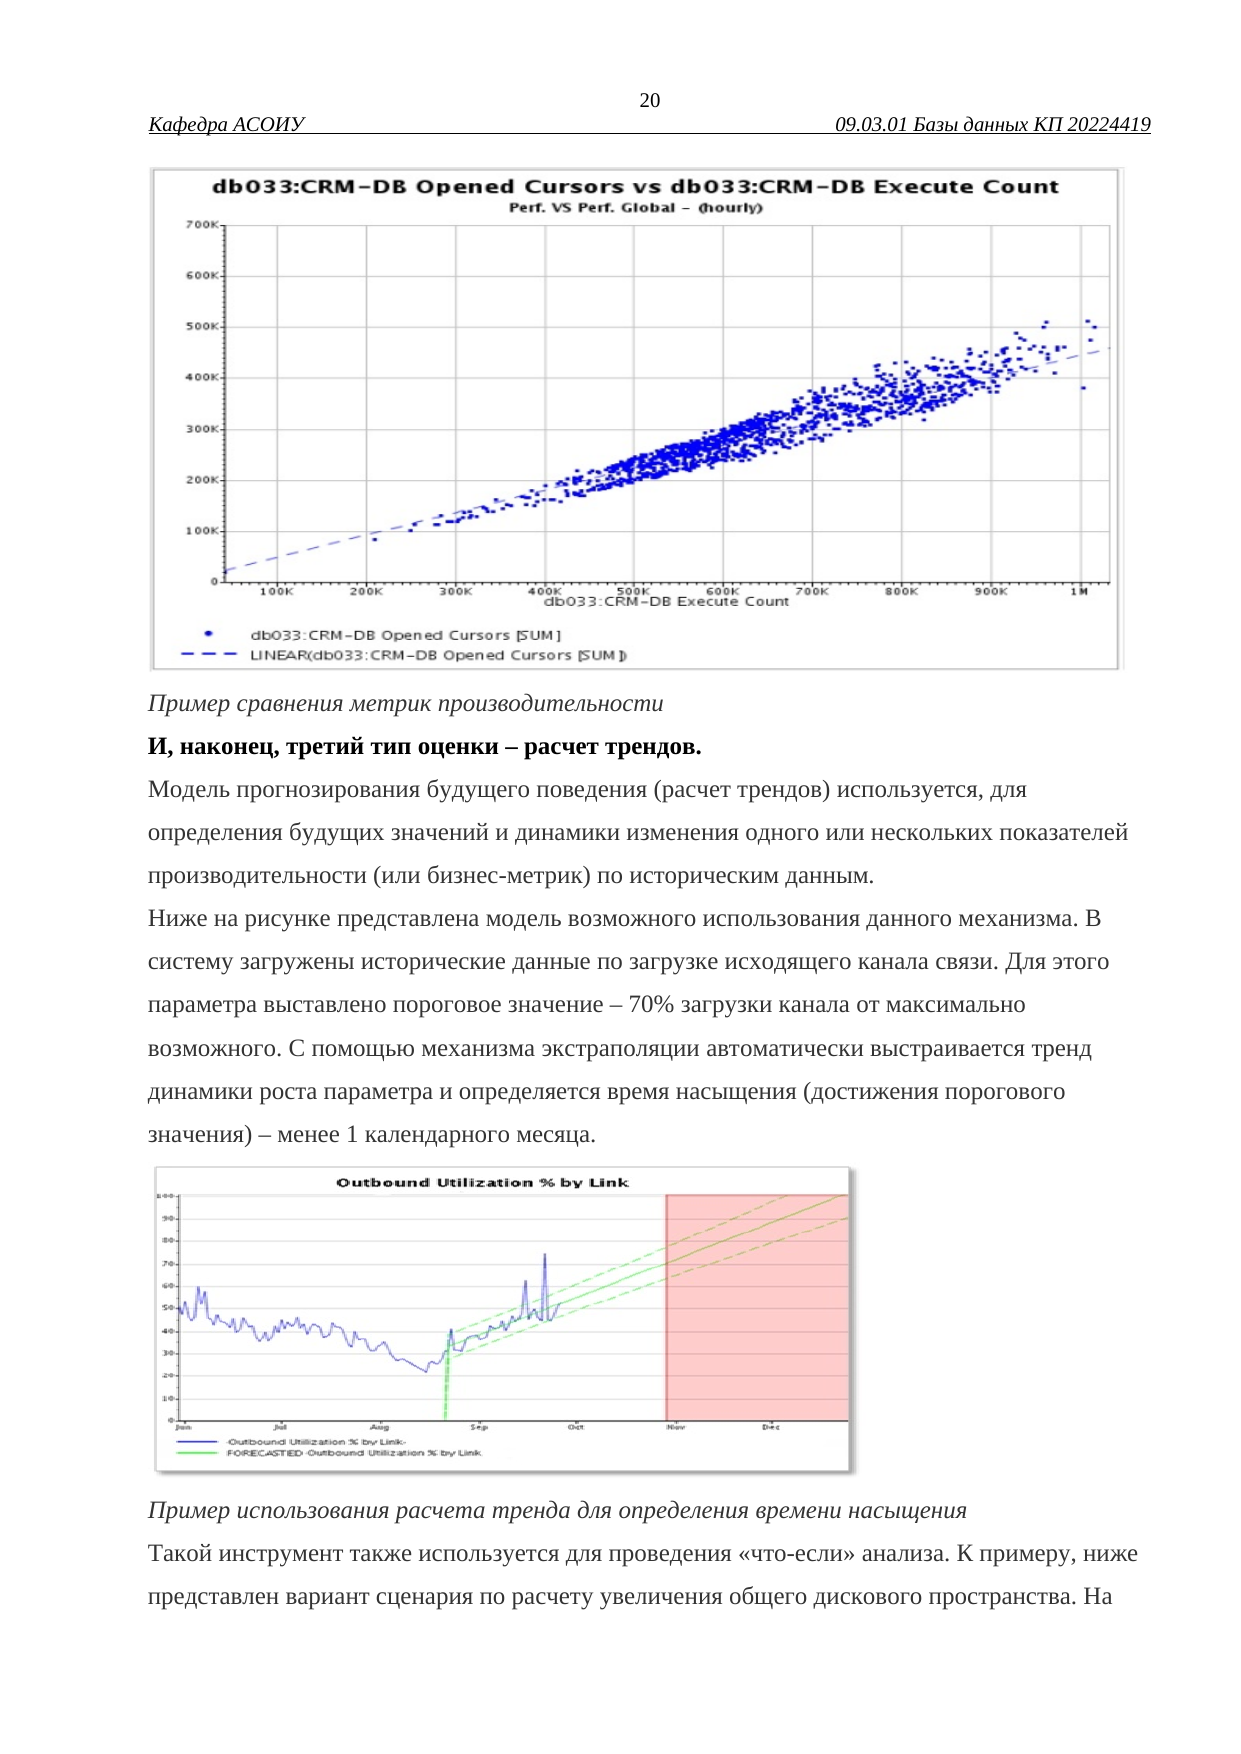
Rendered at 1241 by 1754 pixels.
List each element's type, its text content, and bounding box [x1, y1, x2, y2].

text Пример использования расчета тренда для определения времени насыщения Такой инструмент также используется для проведения «что-если» анализа. К примеру, ниже представлен вариант сценария по расчету увеличения общего дискового пространства. На [148, 1162, 1152, 1610]
picture [147, 1162, 867, 1481]
text Пример сравнения метрик производительности И, наконец, третий тип оценки ‒ расчет трендов. Модель прогнозирования будущего поведения (расчет трендов) используется, для определения будущих значений и динамики изменения одного или нескольких показателей производительности (или бизнес-метрик) по историческим данным. Ниже на рисунке представлена модель возможного использования данного механизма. В систему загружены исторические данные по загрузке исходящего канала связи. Для этого параметра выставлено пороговое значение – 70% загрузки канала от максимально возможного. С помощью механизма экстраполяции автоматически выстраивается тренд динамики роста параметра и определяется время насыщения (достижения порогового значения) – менее 1 календарного месяца. [148, 165, 1152, 1148]
picture [147, 165, 1128, 674]
